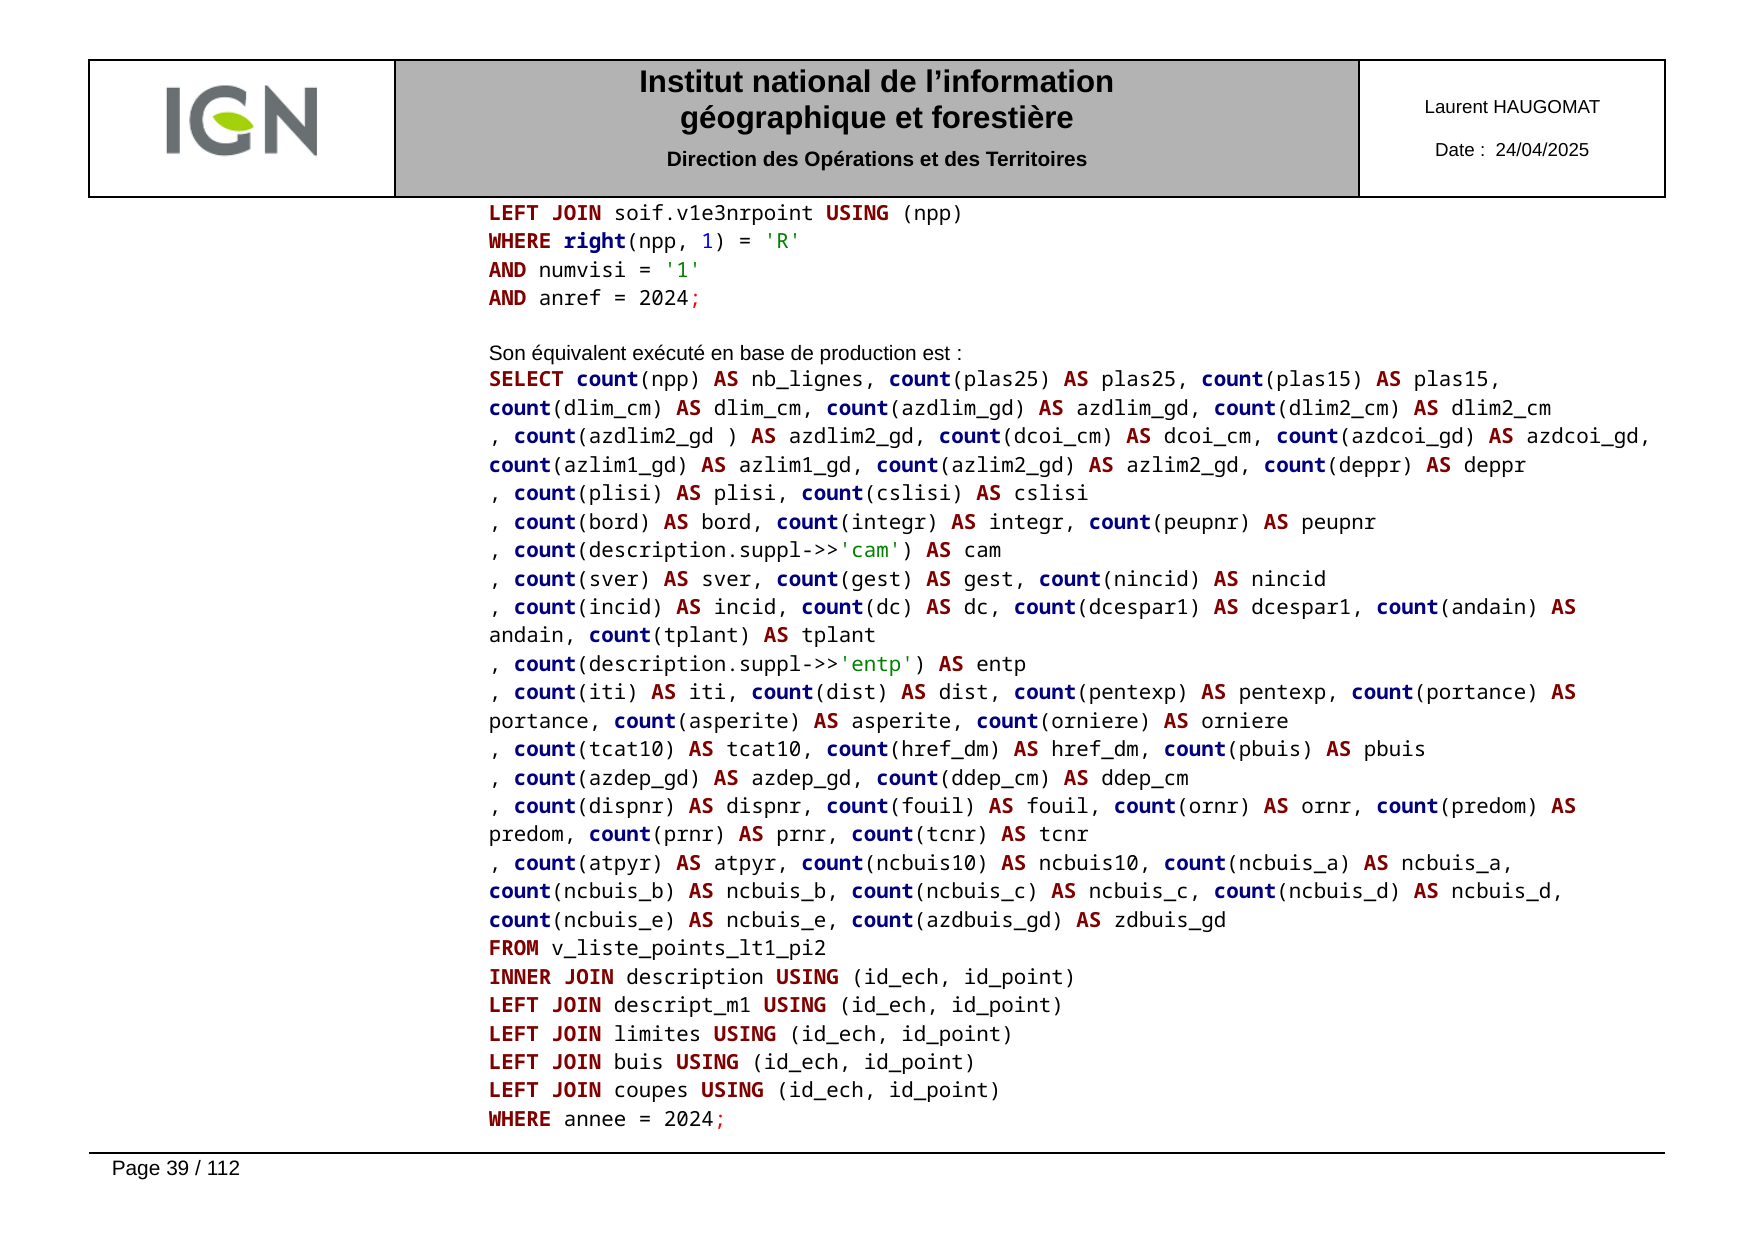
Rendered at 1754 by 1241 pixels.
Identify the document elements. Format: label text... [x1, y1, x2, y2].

table_cell [89, 198, 483, 1138]
table_cell LEFT JOIN soif.v1e3nrpoint USING (npp) WHERE right(npp, 1) = 'R' AND numvisi = '1' AND anref = 2024; Son équivalent exécuté en base de production est : SELECT count(npp) AS nb_lignes, count(plas25) AS plas25, count(plas15) AS plas15, count(dlim_cm) AS dlim_cm, count(azdlim_gd) AS azdlim_gd, count(dlim2_cm) AS dlim2_cm , count(azdlim2_gd ) AS azdlim2_gd, count(dcoi_cm) AS dcoi_cm, count(azdcoi_gd) AS azdcoi_gd, count(azlim1_gd) AS azlim1_gd, count(azlim2_gd) AS azlim2_gd, count(deppr) AS deppr , count(plisi) AS plisi, count(cslisi) AS cslisi , count(bord) AS bord, count(integr) AS integr, count(peupnr) AS peupnr , count(description.suppl->>'cam') AS cam , count(sver) AS sver, count(gest) AS gest, count(nincid) AS nincid , count(incid) AS incid, count(dc) AS dc, count(dcespar1) AS dcespar1, count(andain) AS andain, count(tplant) AS tplant , count(description.suppl->>'entp') AS entp , count(iti) AS iti, count(dist) AS dist, count(pentexp) AS pentexp, count(portance) AS portance, count(asperite) AS asperite, count(orniere) AS orniere , count(tcat10) AS tcat10, count(href_dm) AS href_dm, count(pbuis) AS pbuis , count(azdep_gd) AS azdep_gd, count(ddep_cm) AS ddep_cm , count(dispnr) AS dispnr, count(fouil) AS fouil, count(ornr) AS ornr, count(predom) AS predom, count(prnr) AS prnr, count(tcnr) AS tcnr , count(atpyr) AS atpyr, count(ncbuis10) AS ncbuis10, count(ncbuis_a) AS ncbuis_a, count(ncbuis_b) AS ncbuis_b, count(ncbuis_c) AS ncbuis_c, count(ncbuis_d) AS ncbuis_d, count(ncbuis_e) AS ncbuis_e, count(azdbuis_gd) AS zdbuis_gd FROM v_liste_points_lt1_pi2 INNER JOIN description USING (id_ech, id_point) LEFT JOIN descript_m1 USING (id_ech, id_point) LEFT JOIN limites USING (id_ech, id_point) LEFT JOIN buis USING (id_ech, id_point) LEFT JOIN coupes USING (id_ech, id_point) WHERE annee = 2024; [483, 198, 1665, 1138]
picture [141, 62, 343, 180]
